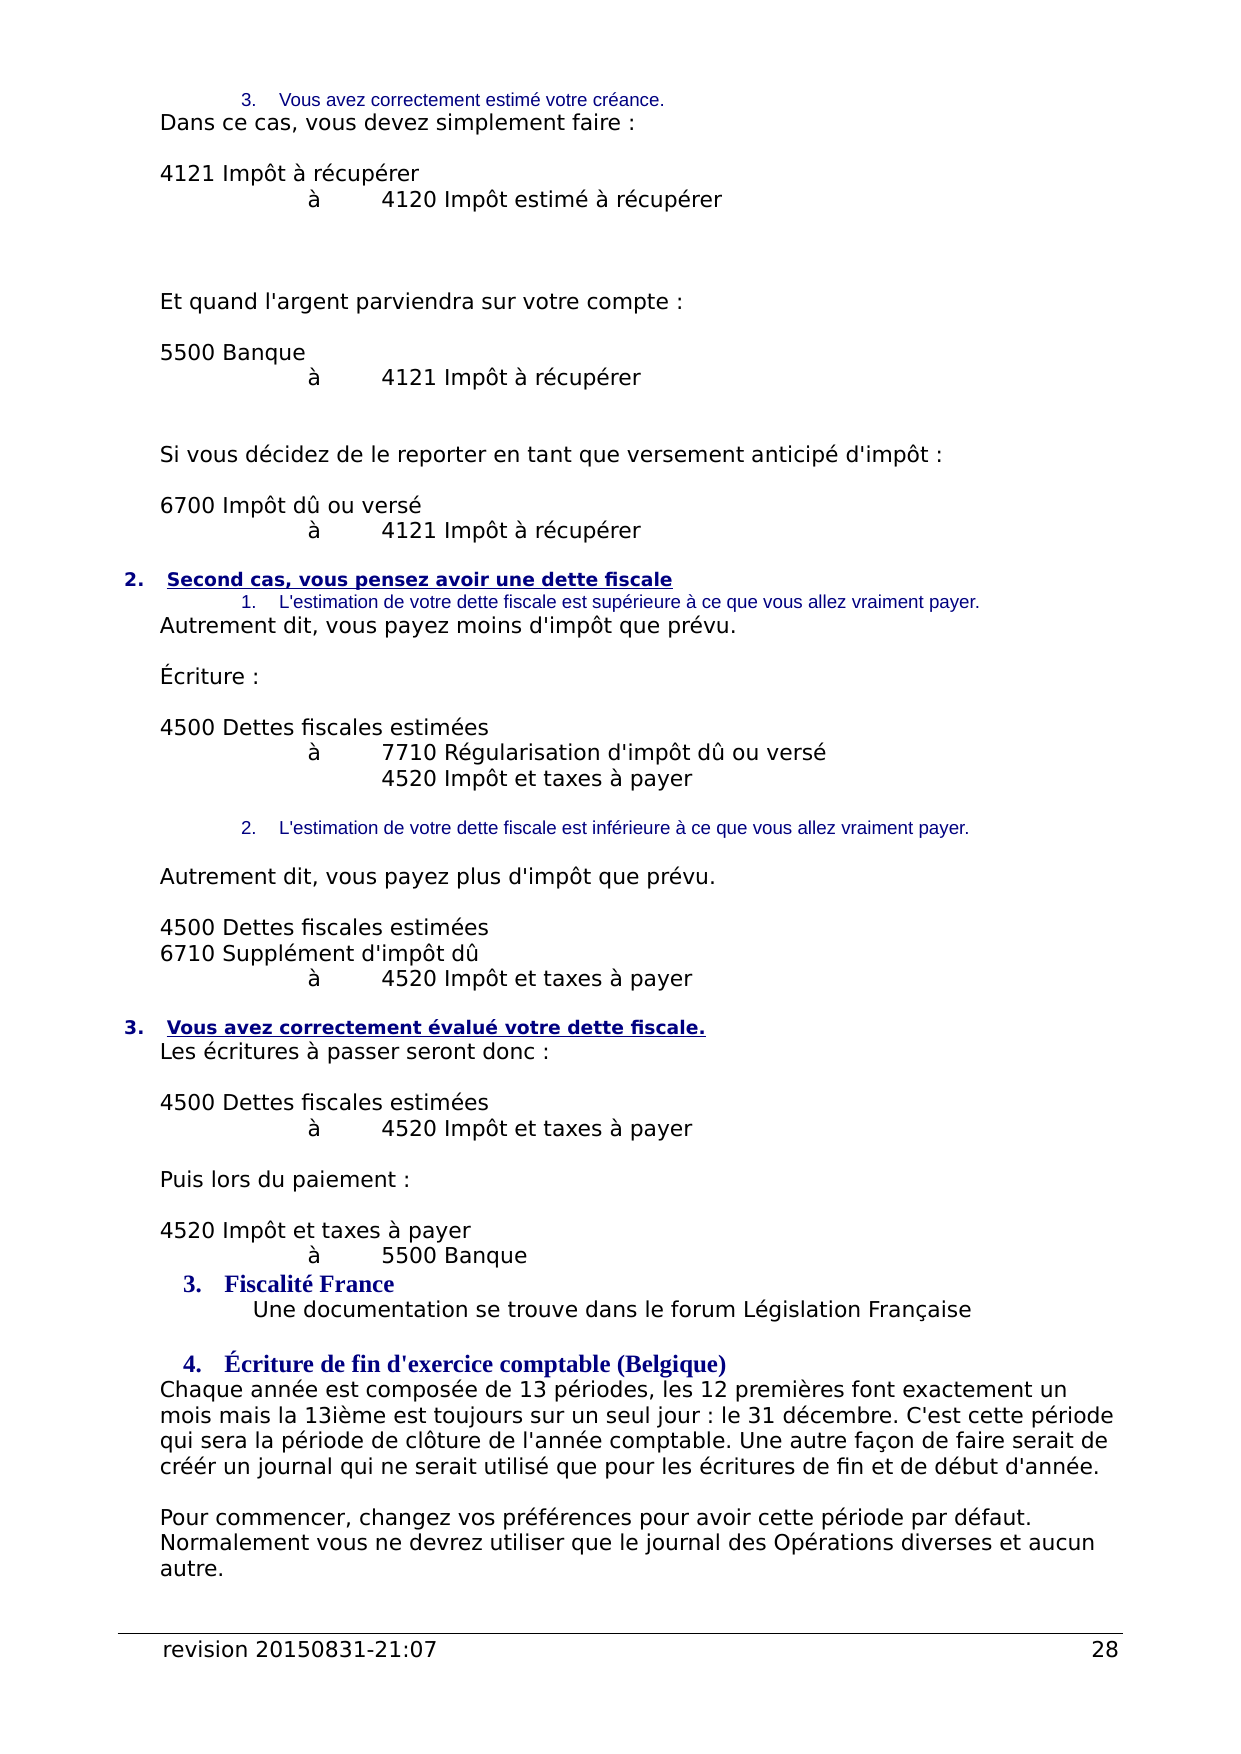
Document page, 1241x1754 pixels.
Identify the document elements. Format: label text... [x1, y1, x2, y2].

subtitle Écriture de fin d'exercice comptable (Belgique) [177, 1349, 1123, 1377]
text 4500 Dettes fiscales estimées [159, 1090, 1123, 1116]
text Autrement dit, vous payez plus d'impôt que prévu. [159, 864, 1123, 890]
text 6700 Impôt dû ou versé [159, 493, 1123, 518]
text Une documentation se trouve dans le forum Législation Française [159, 1298, 1123, 1323]
text Écriture : [159, 664, 1123, 689]
subtitle L'estimation de votre dette fiscale est inférieure à ce que vous allez vraiment payer. [236, 817, 1123, 839]
text à 4520 Impôt et taxes à payer [159, 966, 1123, 992]
text à 4520 Impôt et taxes à payer [159, 1116, 1123, 1141]
text 4121 Impôt à récupérer [159, 161, 1123, 187]
text à 5500 Banque [159, 1243, 1123, 1269]
subtitle Fiscalité France [177, 1269, 1123, 1298]
text Si vous décidez de le reporter en tant que versement anticipé d'impôt : [159, 442, 1123, 467]
text 6710 Supplément d'impôt dû [159, 941, 1123, 966]
text Puis lors du paiement : [159, 1167, 1123, 1192]
text Pour commencer, changez vos préférences pour avoir cette période par défaut. Normalement vous ne devrez utiliser que le journal des Opérations diverses et aucun autre. [159, 1505, 1123, 1582]
text Chaque année est composée de 13 périodes, les 12 premières font exactement un mois mais la 13ième est toujours sur un seul jour : le 31 décembre. C'est cette période qui sera la période de clôture de l'année comptable. Une autre façon de faire serait de créér un journal qui ne serait utilisé que pour les écritures de fin et de début d'année. [159, 1377, 1123, 1479]
subtitle L'estimation de votre dette fiscale est supérieure à ce que vous allez vraiment payer. [236, 591, 1123, 613]
subtitle Second cas, vous pensez avoir une dette fiscale [117, 569, 1123, 591]
text Autrement dit, vous payez moins d'impôt que prévu. [159, 613, 1123, 638]
text à 7710 Régularisation d'impôt dû ou versé [159, 741, 1123, 766]
text Dans ce cas, vous devez simplement faire : [159, 110, 1123, 136]
text 4520 Impôt et taxes à payer [159, 1218, 1123, 1243]
text Les écritures à passer seront donc : [159, 1039, 1123, 1065]
text Et quand l'argent parviendra sur votre compte : [159, 289, 1123, 314]
text 4500 Dettes fiscales estimées [159, 915, 1123, 941]
text à 4121 Impôt à récupérer [159, 518, 1123, 544]
text 5500 Banque [159, 340, 1123, 365]
text à 4121 Impôt à récupérer [159, 365, 1123, 391]
text à 4120 Impôt estimé à récupérer [159, 187, 1123, 212]
subtitle Vous avez correctement estimé votre créance. [236, 88, 1123, 110]
subtitle Vous avez correctement évalué votre dette fiscale. [117, 1017, 1123, 1039]
text 4520 Impôt et taxes à payer [159, 766, 1123, 792]
text 4500 Dettes fiscales estimées [159, 715, 1123, 741]
